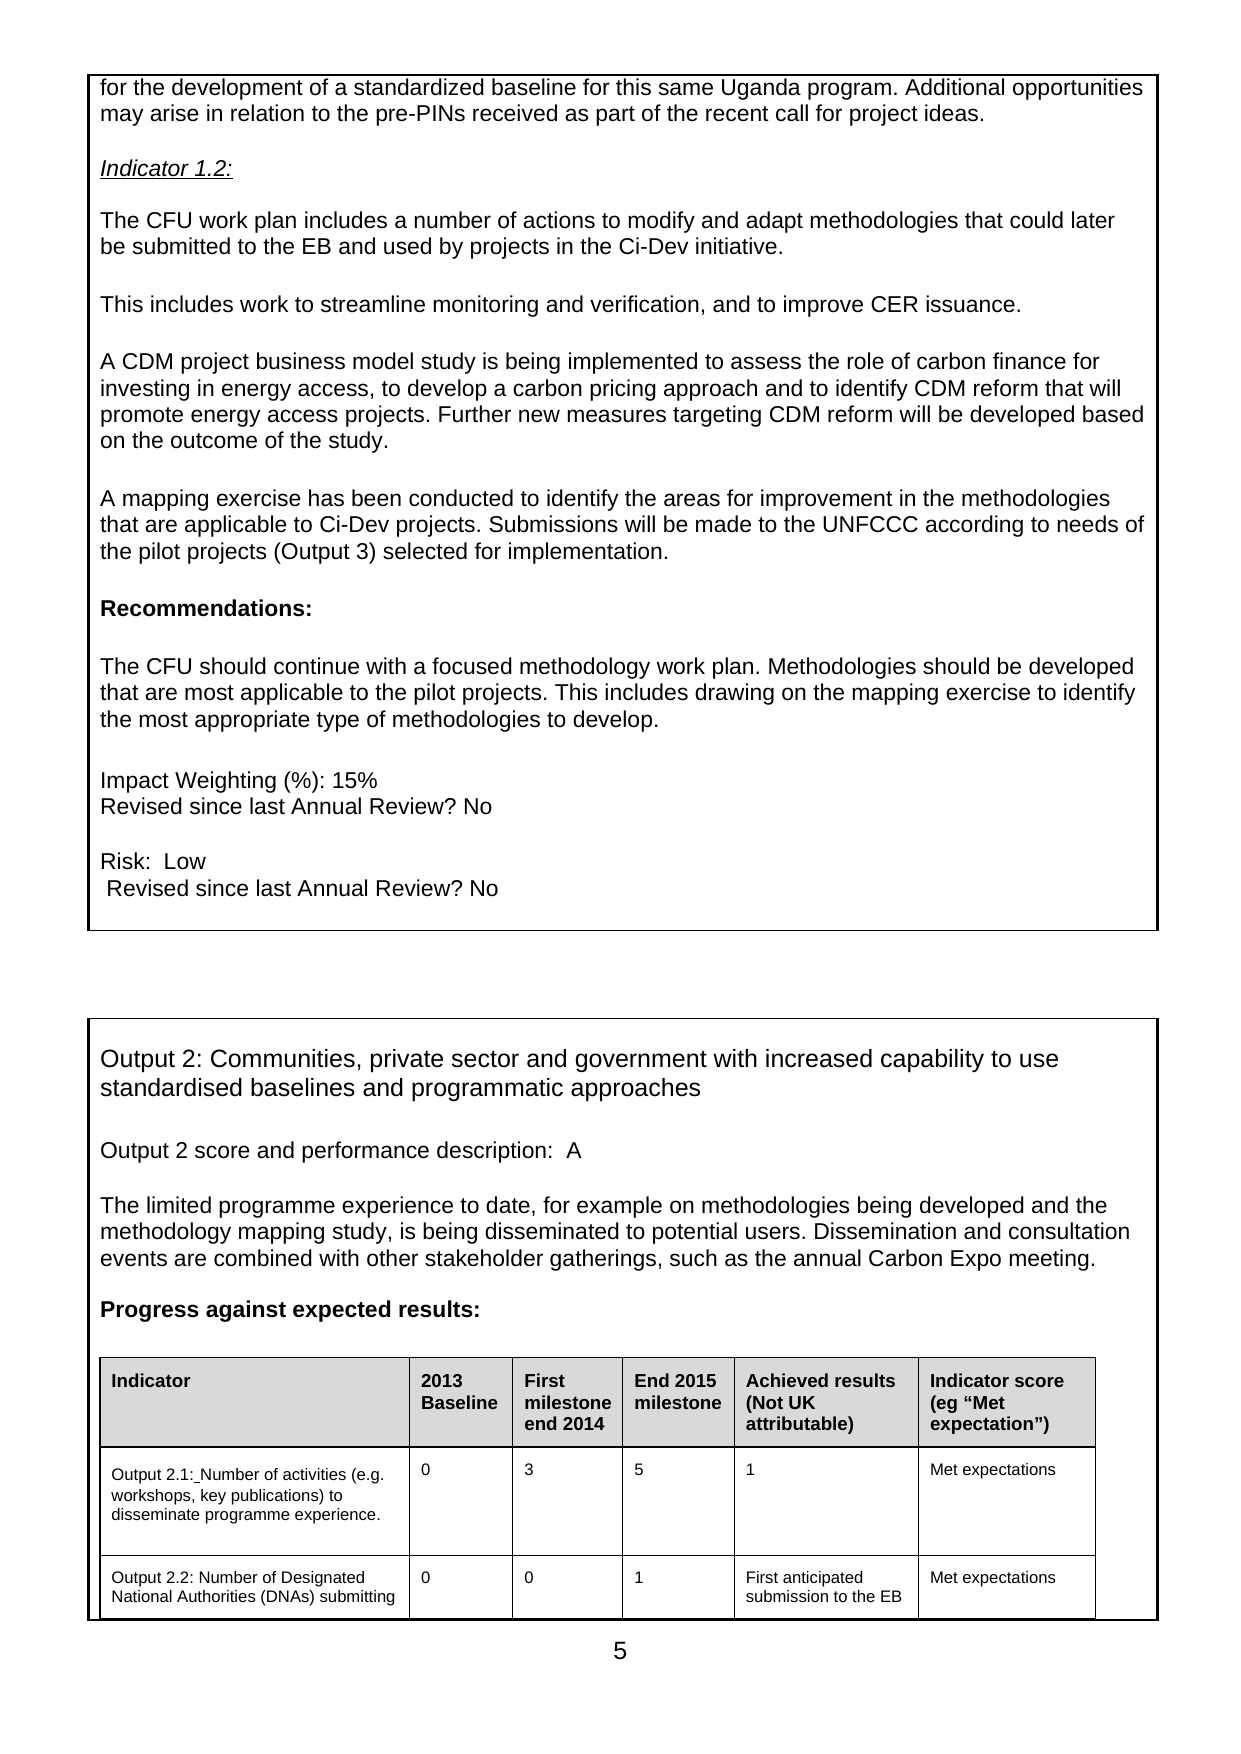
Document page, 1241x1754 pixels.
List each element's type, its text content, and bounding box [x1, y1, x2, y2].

table_cell for the development of a standardized baseline for this same Uganda program. Additional opportunities may arise in relation to the pre-PINs received as part of the recent call for project ideas. Indicator 1.2: The CFU work plan includes a number of actions to modify and adapt methodologies that could later be submitted to the EB and used by projects in the Ci-Dev initiative. This includes work to streamline monitoring and verification, and to improve CER issuance. A CDM project business model study is being implemented to assess the role of carbon finance for investing in energy access, to develop a carbon pricing approach and to identify CDM reform that will promote energy access projects. Further new measures targeting CDM reform will be developed based on the outcome of the study. A mapping exercise has been conducted to identify the areas for improvement in the methodologies that are applicable to Ci-Dev projects. Submissions will be made to the UNFCCC according to needs of the pilot projects (Output 3) selected for implementation. Recommendations: The CFU should continue with a focused methodology work plan. Methodologies should be developed that are most applicable to the pilot projects. This includes drawing on the mapping exercise to identify the most appropriate type of methodologies to develop. Impact Weighting (%): 15% Revised since last Annual Review? No Risk: Low Revised since last Annual Review? No [90, 76, 1156, 930]
table_cell 3 [513, 1448, 622, 1555]
table_cell Progress against expected results: [90, 1271, 1156, 1619]
table_cell 0 [410, 1556, 512, 1618]
table_cell First anticipated submission to the EB [735, 1556, 918, 1618]
table_cell Output 2.1: Number of activities (e.g. workshops, key publications) to disseminate programme experience. [101, 1448, 409, 1555]
table_header End 2015 milestone [623, 1358, 734, 1446]
table_header 2013 Baseline [410, 1358, 512, 1446]
table_cell Met expectations [919, 1556, 1095, 1618]
table_header First milestone end 2014 [513, 1358, 622, 1446]
table_header Indicator [101, 1358, 409, 1446]
table_header Output 2: Communities, private sector and government with increased capability to use standardised baselines and programmatic approaches [90, 1019, 1156, 1108]
table_cell Met expectations [919, 1448, 1095, 1555]
table_cell 5 [623, 1448, 734, 1555]
table_cell 1 [735, 1448, 918, 1555]
table_cell Output 2 score and performance description: A The limited programme experience to date, for example on methodologies being developed and the methodology mapping study, is being disseminated to potential users. Dissemination and consultation events are combined with other stakeholder gatherings, such as the annual Carbon Expo meeting. [90, 1108, 1156, 1271]
table_cell 1 [623, 1556, 734, 1618]
table_header Achieved results (Not UK attributable) [735, 1358, 918, 1446]
table_cell 0 [410, 1448, 512, 1555]
table_header Indicator score (eg “Met expectation”) [919, 1358, 1095, 1446]
table_cell Output 2.2: Number of Designated National Authorities (DNAs) submitting [101, 1556, 409, 1618]
table_cell 0 [513, 1556, 622, 1618]
